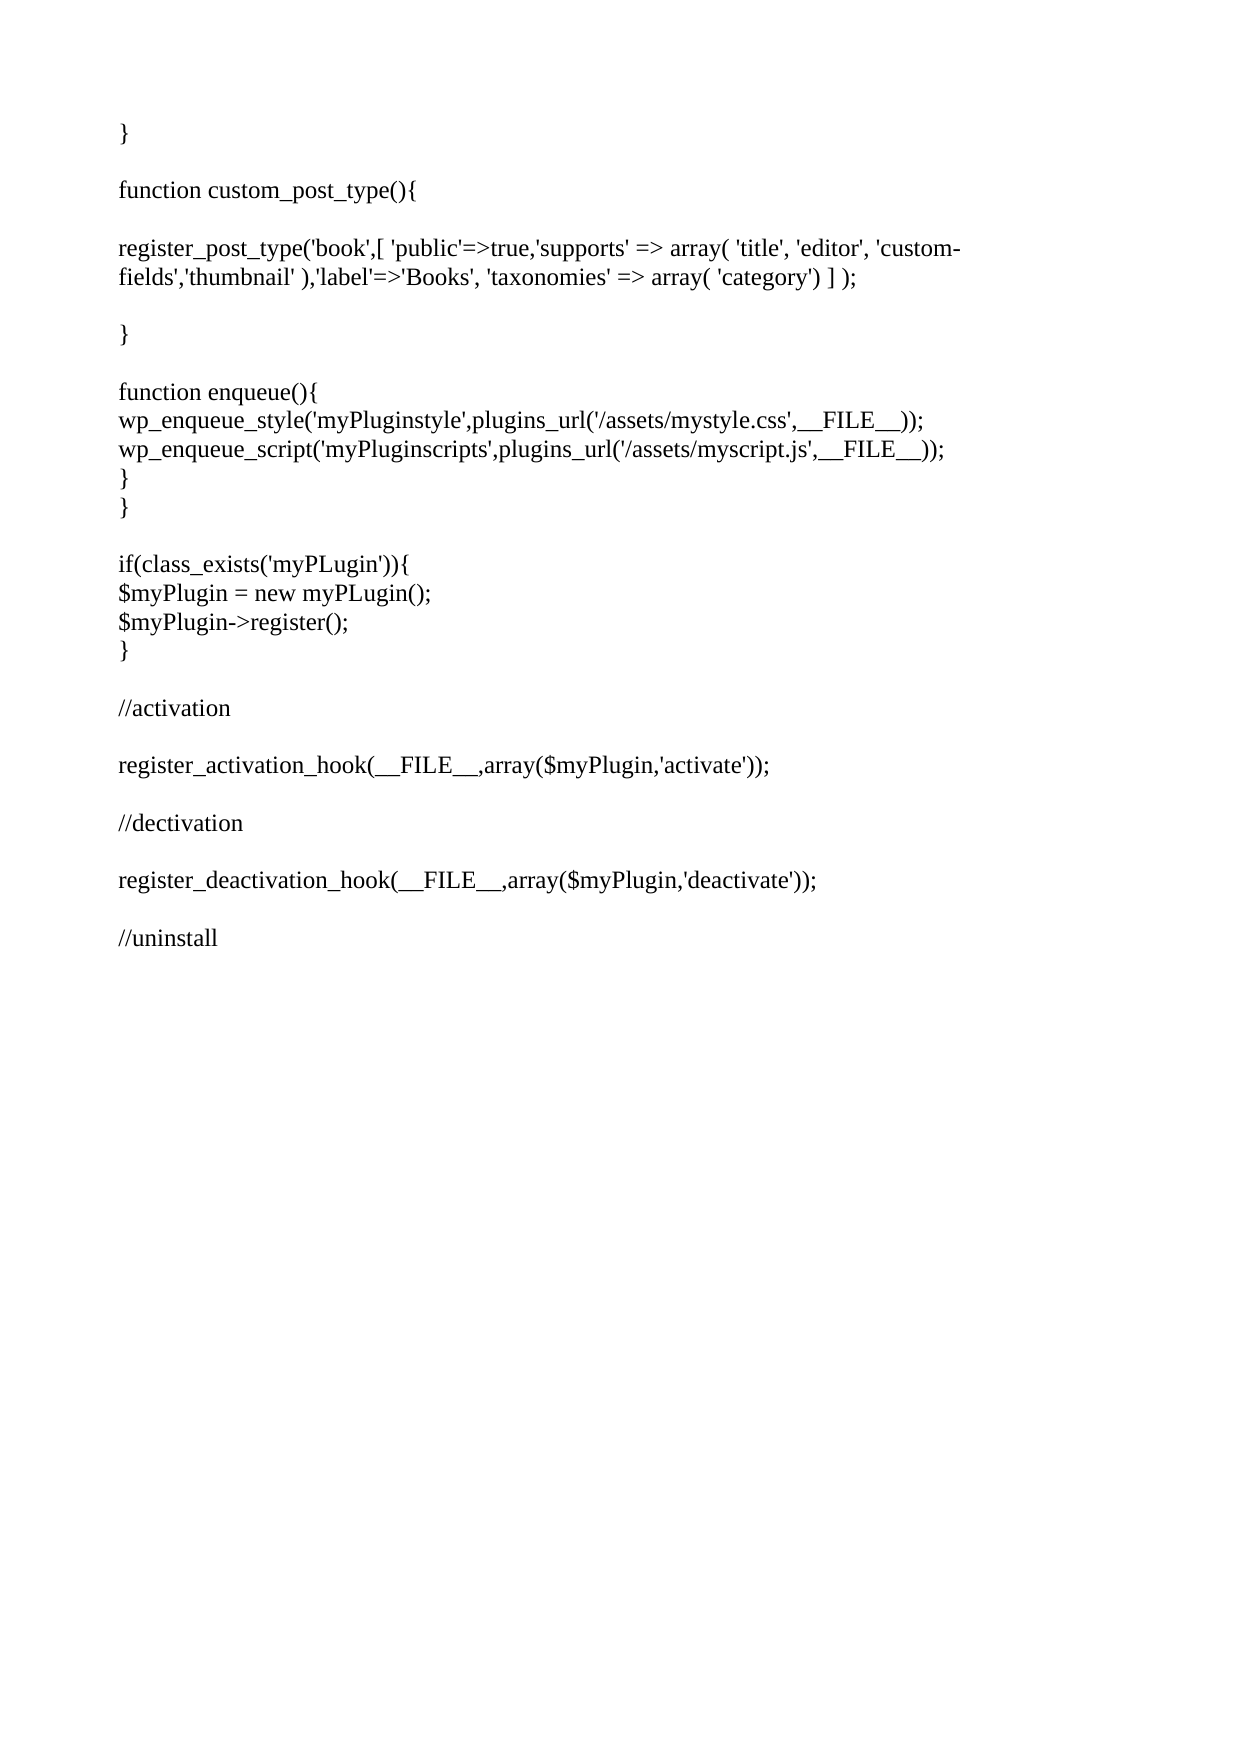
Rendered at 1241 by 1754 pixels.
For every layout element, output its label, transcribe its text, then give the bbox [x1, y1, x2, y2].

text if(class_exists('myPLugin')){ [118, 549, 1122, 578]
text } [118, 319, 1122, 348]
text register_deactivation_hook(__FILE__,array($myPlugin,'deactivate')); [118, 866, 1122, 894]
text $myPlugin->register(); [118, 607, 1122, 636]
text } [118, 118, 1122, 147]
text //dectivation [118, 808, 1122, 837]
text function custom_post_type(){ [118, 176, 1122, 204]
text } [118, 463, 1122, 492]
text wp_enqueue_style('myPluginstyle',plugins_url('/assets/mystyle.css',__FILE__)); [118, 406, 1122, 434]
text register_post_type('book',[ 'public'=>true,'supports' => array( 'title', 'editor', 'custom-fields','thumbnail' ),'label'=>'Books', 'taxonomies' => array( 'category') ] ); [118, 233, 1122, 291]
text function enqueue(){ [118, 377, 1122, 406]
text //activation [118, 693, 1122, 722]
text } [118, 636, 1122, 664]
text } [118, 492, 1122, 521]
text //uninstall [118, 923, 1122, 952]
text wp_enqueue_script('myPluginscripts',plugins_url('/assets/myscript.js',__FILE__)); [118, 434, 1122, 463]
text $myPlugin = new myPLugin(); [118, 578, 1122, 607]
text register_activation_hook(__FILE__,array($myPlugin,'activate')); [118, 751, 1122, 779]
